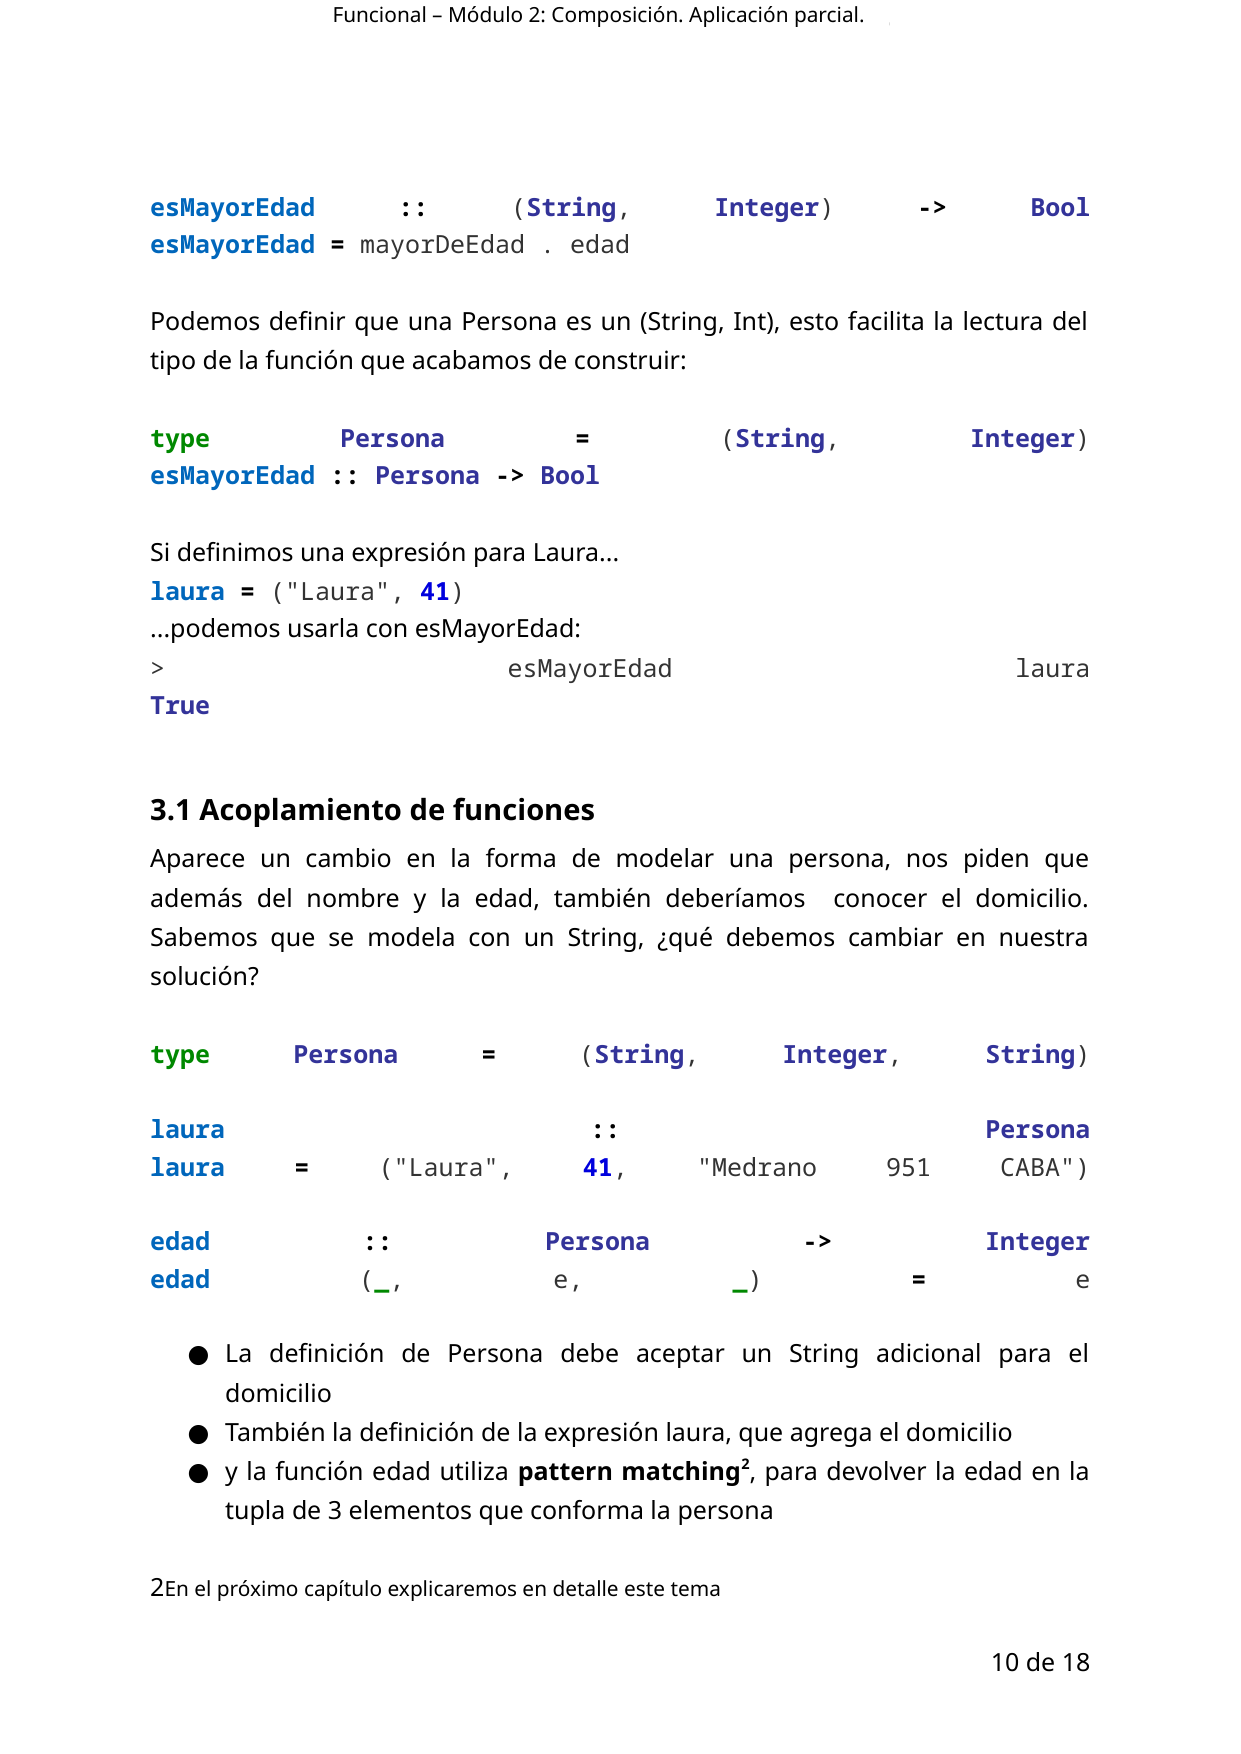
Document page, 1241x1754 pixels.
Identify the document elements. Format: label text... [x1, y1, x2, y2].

text Si definimos una expresión para Laura... [150, 534, 1090, 569]
text laura = ("Laura", 41) [150, 574, 1090, 608]
text Aparece un cambio en la forma de modelar una persona, nos piden que además del nombre y la edad, también deberíamos conocer el domicilio. Sabemos que se modela con un String, ¿qué debemos cambiar en nuestra solución? [150, 841, 1090, 993]
list También la definición de la expresión laura, que agrega el domicilio [187, 1414, 1090, 1448]
text esMayorEdad :: (String, Integer) -> Bool esMayorEdad = mayorDeEdad . edad [150, 189, 1090, 261]
list y la función edad utiliza pattern matching, para devolver la edad en la tupla de 3 elementos que conforma la persona [187, 1454, 1090, 1527]
list La definición de Persona debe aceptar un String adicional para el domicilio [187, 1336, 1090, 1409]
text > esMayorEdad laura True [150, 650, 1090, 722]
text ...podemos usarla con esMayorEdad: [150, 611, 1090, 645]
text type Persona = (String, Integer, String) laura :: Persona laura = ("Laura", 41, "Medrano 951 CABA") edad :: Persona -> Integer edad (_, e, _) = e [150, 1037, 1090, 1333]
text type Persona = (String, Integer) esMayorEdad :: Persona -> Bool [150, 421, 1090, 492]
subtitle 3.1 Acoplamiento de funciones [150, 789, 1090, 829]
list En el próximo capítulo explicaremos en detalle este tema [150, 1570, 1090, 1604]
text Podemos definir que una Persona es un (String, Int), esto facilita la lectura del tipo de la función que acabamos de construir: [150, 303, 1090, 376]
